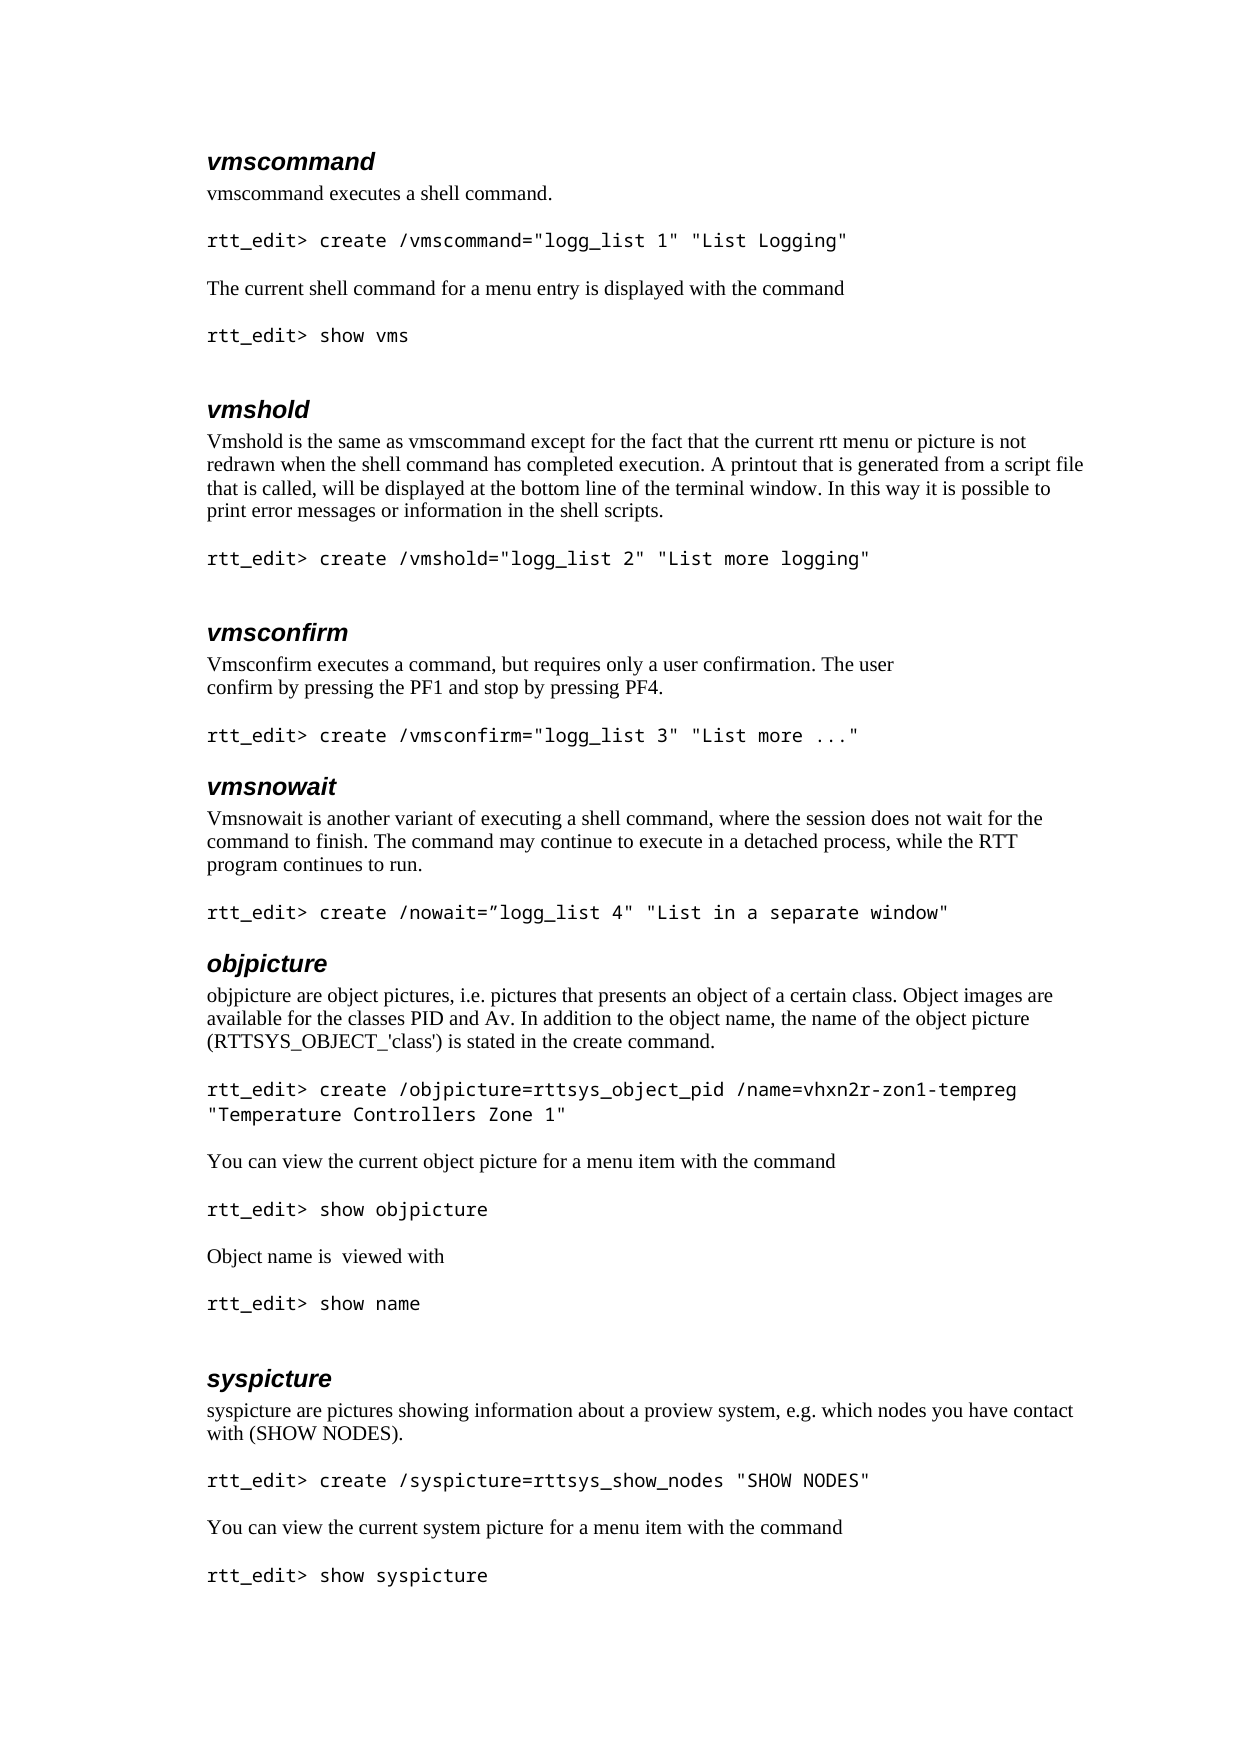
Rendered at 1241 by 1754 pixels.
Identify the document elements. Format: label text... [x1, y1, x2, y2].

text You can view the current system picture for a menu item with the command [207, 1516, 1092, 1539]
text rtt_edit> show syspicture [207, 1562, 1092, 1588]
text rtt_edit> create /vmscommand="logg_list 1" "List Logging" [207, 228, 1092, 253]
text vmscommand executes a shell command. [207, 182, 1092, 205]
text objpicture are object pictures, i.e. pictures that presents an object of a certain class. Object images are available for the classes PID and Av. In addition to the object name, the name of the object picture (RTTSYS_OBJECT_'class') is stated in the create command. [207, 984, 1092, 1053]
text rtt_edit> create /vmsconfirm="logg_list 3" "List more ..." [207, 722, 1092, 748]
text rtt_edit> show name [207, 1291, 1092, 1316]
text rtt_edit> show vms [207, 322, 1092, 348]
subtitle syspicture [207, 1364, 1092, 1392]
text You can view the current object picture for a menu item with the command [207, 1150, 1092, 1173]
text Vmsconfirm executes a command, but requires only a user confirmation. The user [207, 653, 1092, 676]
subtitle vmshold [207, 396, 1092, 424]
text rtt_edit> create /nowait=”logg_list 4" "List in a separate window" [207, 899, 1092, 925]
text confirm by pressing the PF1 and stop by pressing PF4. [207, 676, 1092, 699]
text rtt_edit> create /vmshold="logg_list 2" "List more logging" [207, 545, 1092, 571]
subtitle vmsnowait [207, 773, 1092, 801]
text rtt_edit> show objpicture [207, 1196, 1092, 1222]
text Vmsnowait is another variant of executing a shell command, where the session does not wait for the command to finish. The command may continue to execute in a detached process, while the RTT program continues to run. [207, 807, 1092, 876]
text syspicture are pictures showing information about a proview system, e.g. which nodes you have contact with (SHOW NODES). [207, 1398, 1092, 1444]
subtitle objpicture [207, 950, 1092, 978]
subtitle vmscommand [207, 148, 1092, 176]
subtitle vmsconfirm [207, 619, 1092, 647]
text rtt_edit> create /objpicture=rttsys_object_pid /name=vhxn2r-zon1-tempreg "Temperature Controllers Zone 1" [207, 1076, 1092, 1127]
text rtt_edit> create /syspicture=rttsys_show_nodes "SHOW NODES" [207, 1468, 1092, 1493]
text Vmshold is the same as vmscommand except for the fact that the current rtt menu or picture is not redrawn when the shell command has completed execution. A printout that is generated from a script file that is called, will be displayed at the bottom line of the terminal window. In this way it is possible to print error messages or information in the shell scripts. [207, 430, 1092, 522]
text The current shell command for a menu entry is displayed with the command [207, 276, 1092, 299]
text Object name is viewed with [207, 1245, 1092, 1268]
